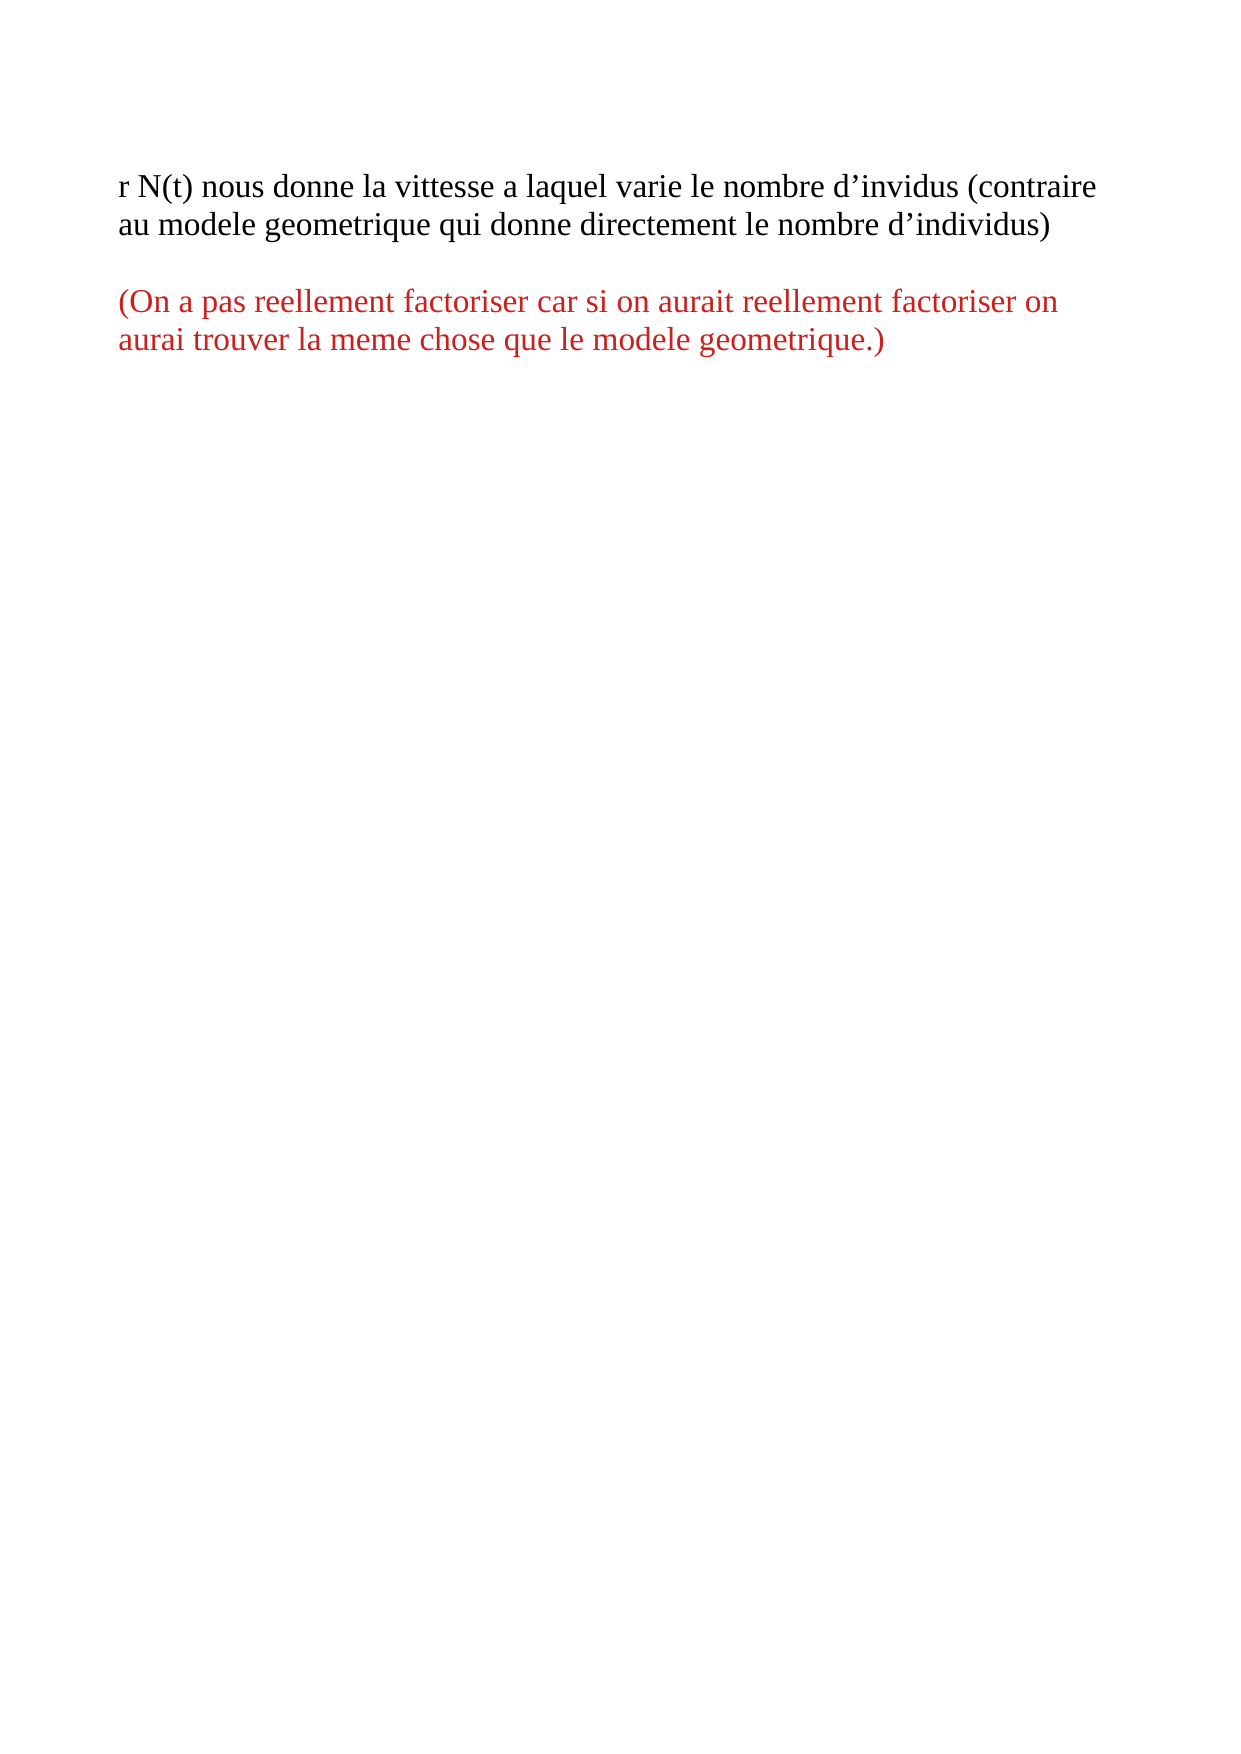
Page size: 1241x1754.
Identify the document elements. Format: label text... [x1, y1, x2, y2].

text (On a pas reellement factoriser car si on aurait reellement factoriser on aurai trouver la meme chose que le modele geometrique.) [118, 281, 1122, 358]
text r N(t) nous donne la vittesse a laquel varie le nombre d’invidus (contraire au modele geometrique qui donne directement le nombre d’individus) [118, 166, 1122, 243]
